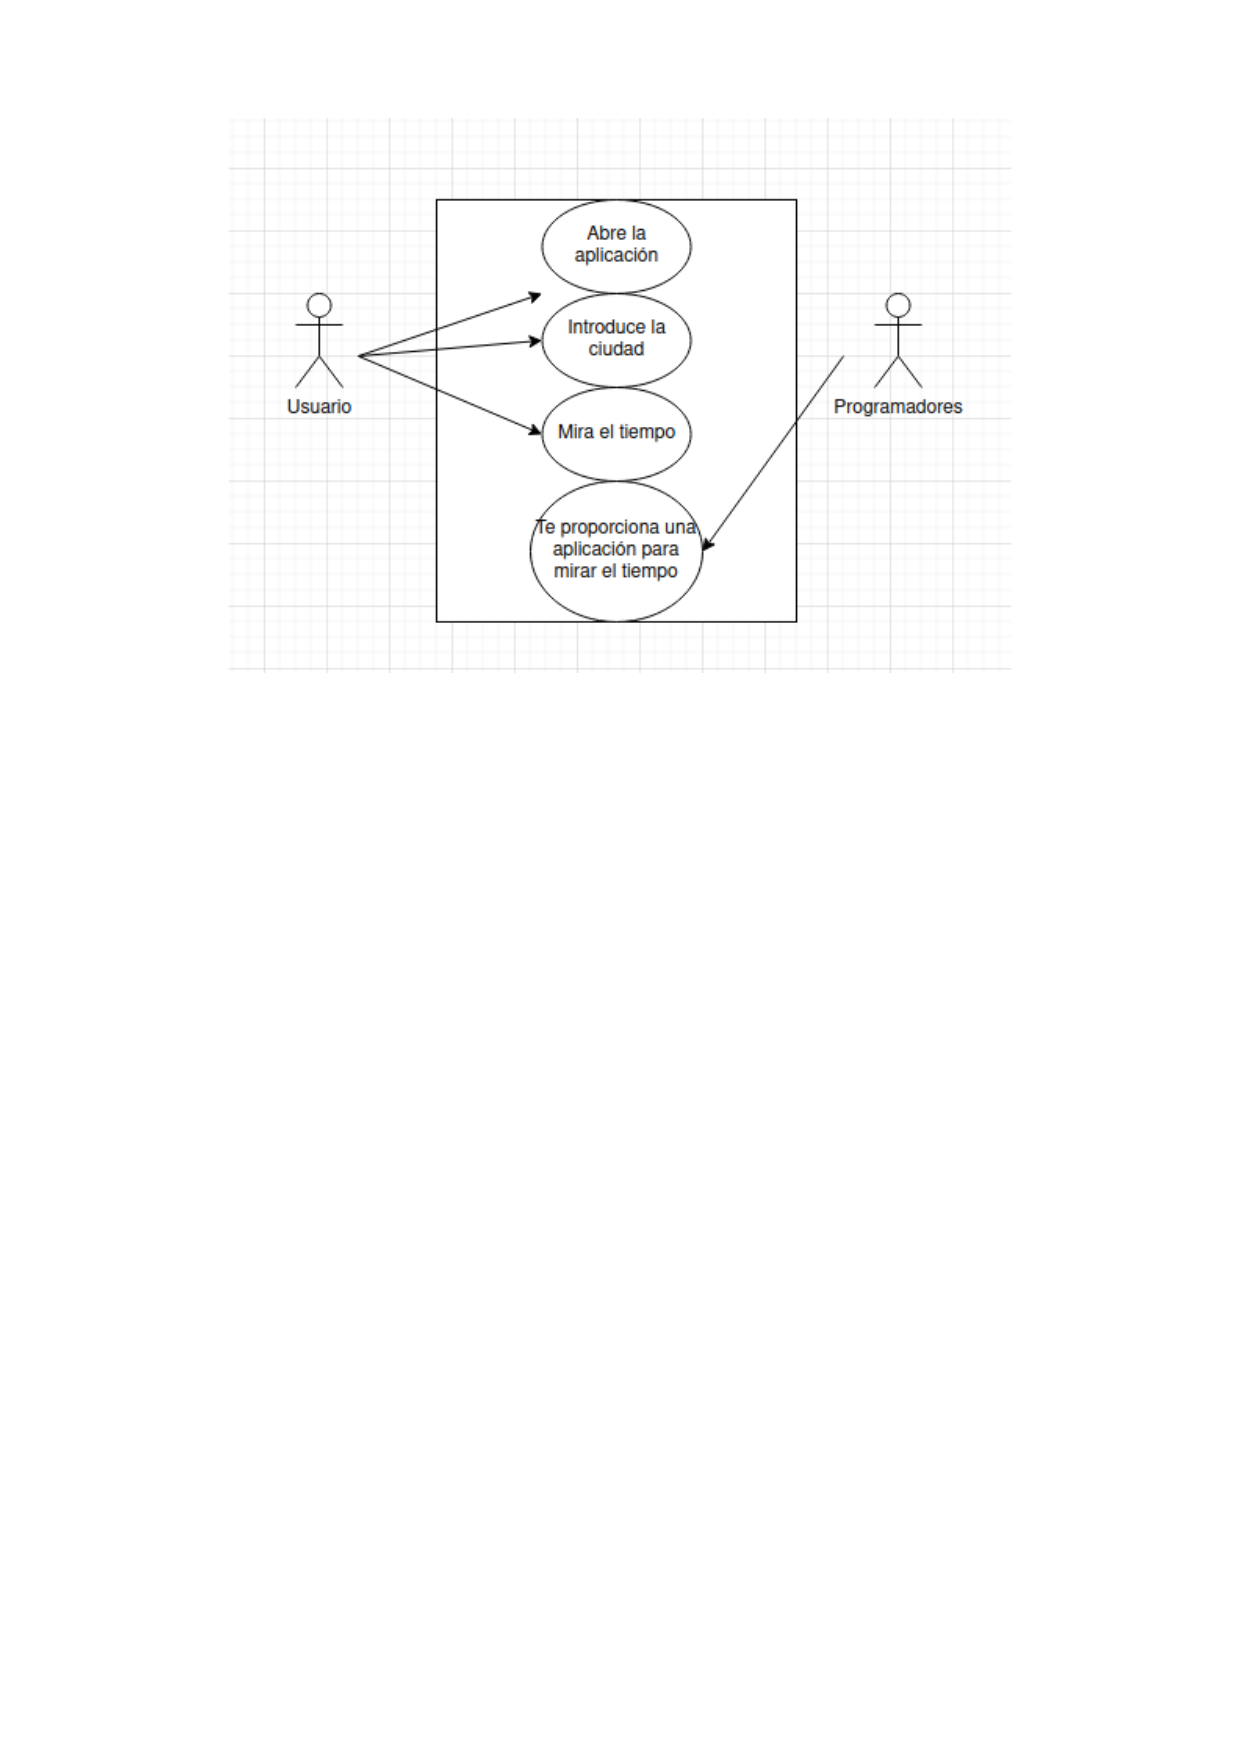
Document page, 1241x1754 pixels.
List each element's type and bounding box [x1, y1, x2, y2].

picture [228, 118, 1012, 673]
